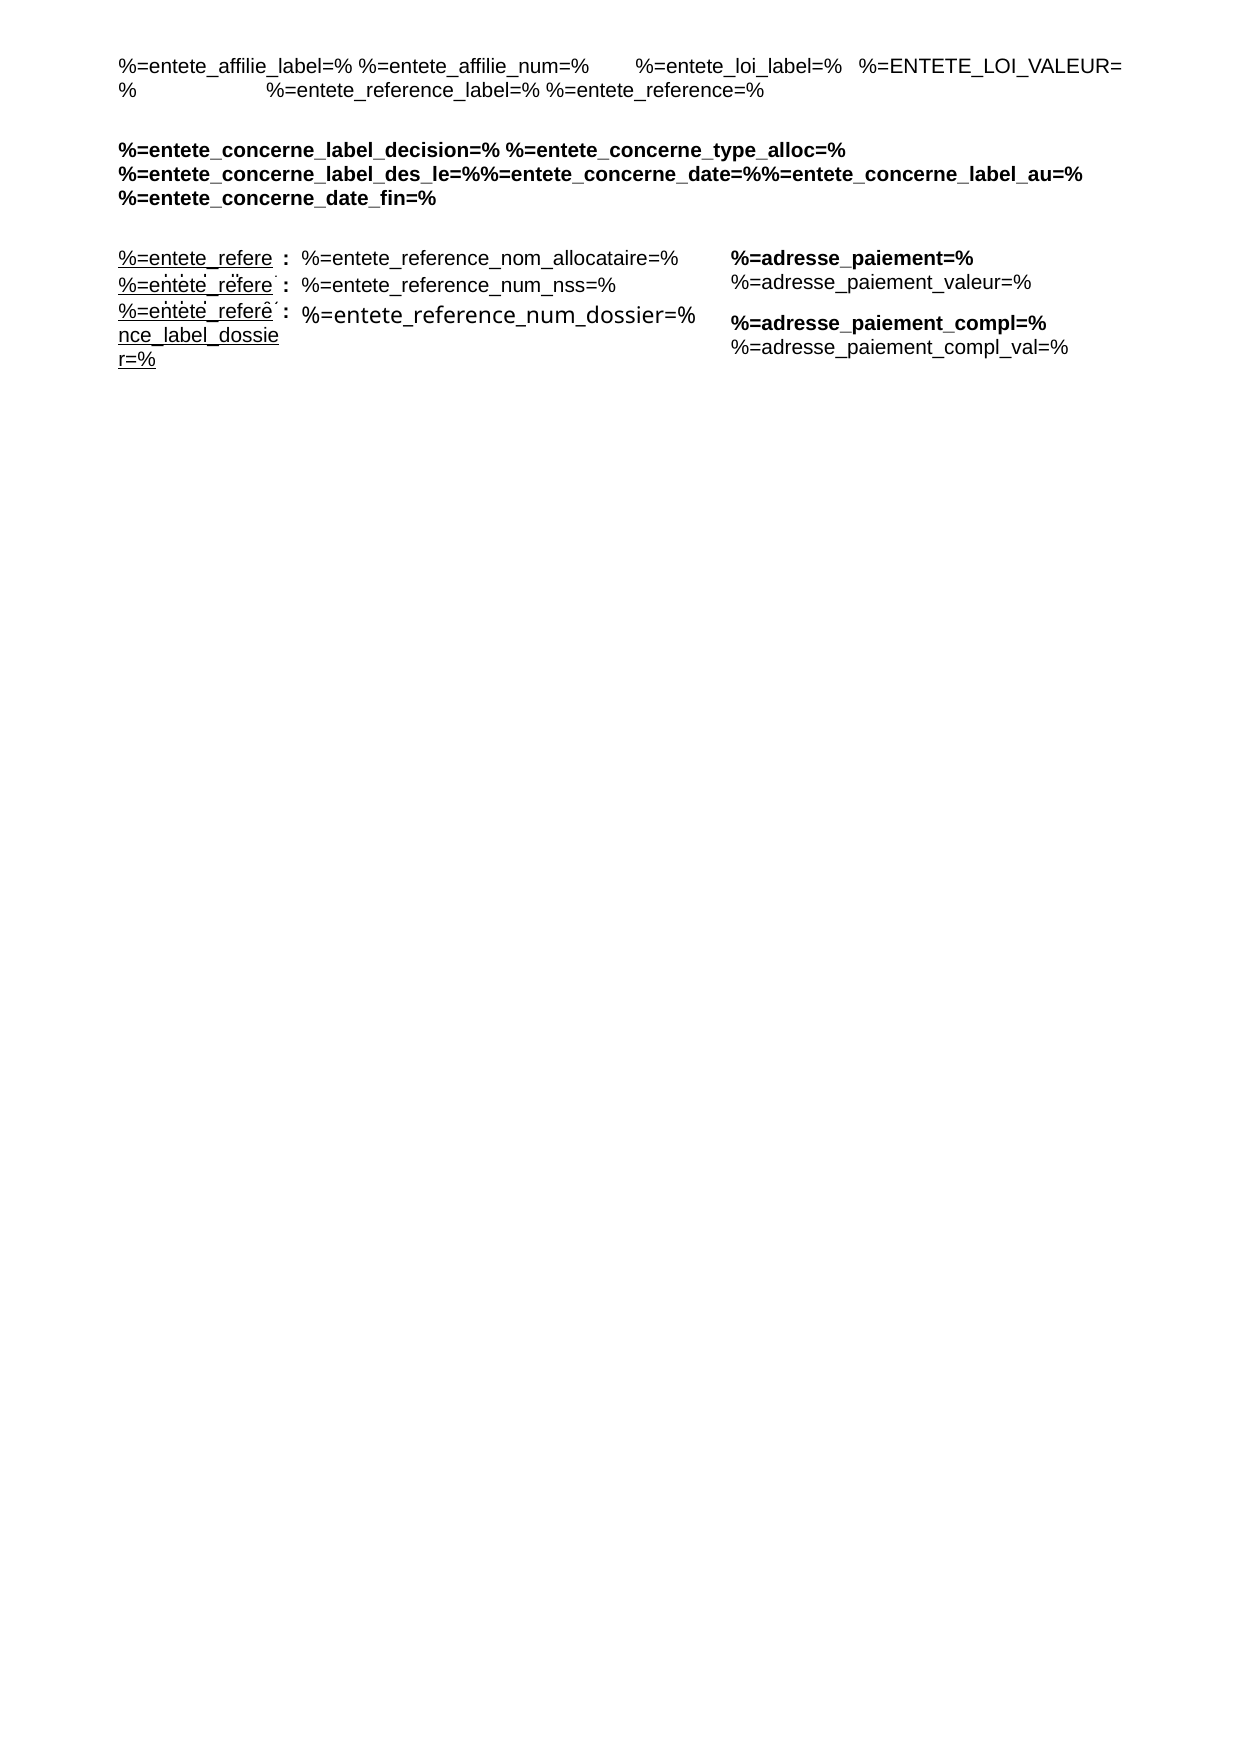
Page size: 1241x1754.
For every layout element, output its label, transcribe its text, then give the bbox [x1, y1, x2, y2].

table_cell : [282, 273, 301, 299]
table_cell %=entete_reference_label_dossier=% [118, 299, 282, 415]
table_header %=adresse_paiement=% %=adresse_paiement_valeur=% %=adresse_paiement_compl=% %=adresse_paiement_compl_val=% [731, 246, 1105, 415]
text %=entete_concerne_label_decision=% %=entete_concerne_type_alloc=% %=entete_concerne_label_des_le=%%=entete_concerne_date=%%=entete_concerne_label_au=% %=entete_concerne_date_fin=% [118, 138, 1122, 210]
table_header : [282, 246, 301, 273]
table_header %=entete_reference_label_allocataire=% [118, 246, 282, 273]
table_cell %=entete_reference_num_dossier=% [301, 299, 731, 415]
text %=entete_affilie_label=% %=entete_affilie_num=% %=entete_loi_label=% %=entete_loi_valeur=% %=entete_reference_label=% %=entete_reference=% [118, 53, 1122, 101]
table_cell %=entete_reference_num_nss=% [301, 273, 731, 299]
table_header %=entete_reference_nom_allocataire=% [301, 246, 731, 273]
table_cell : [282, 299, 301, 415]
table_cell %=entete_reference_label_nss=% [118, 273, 282, 299]
